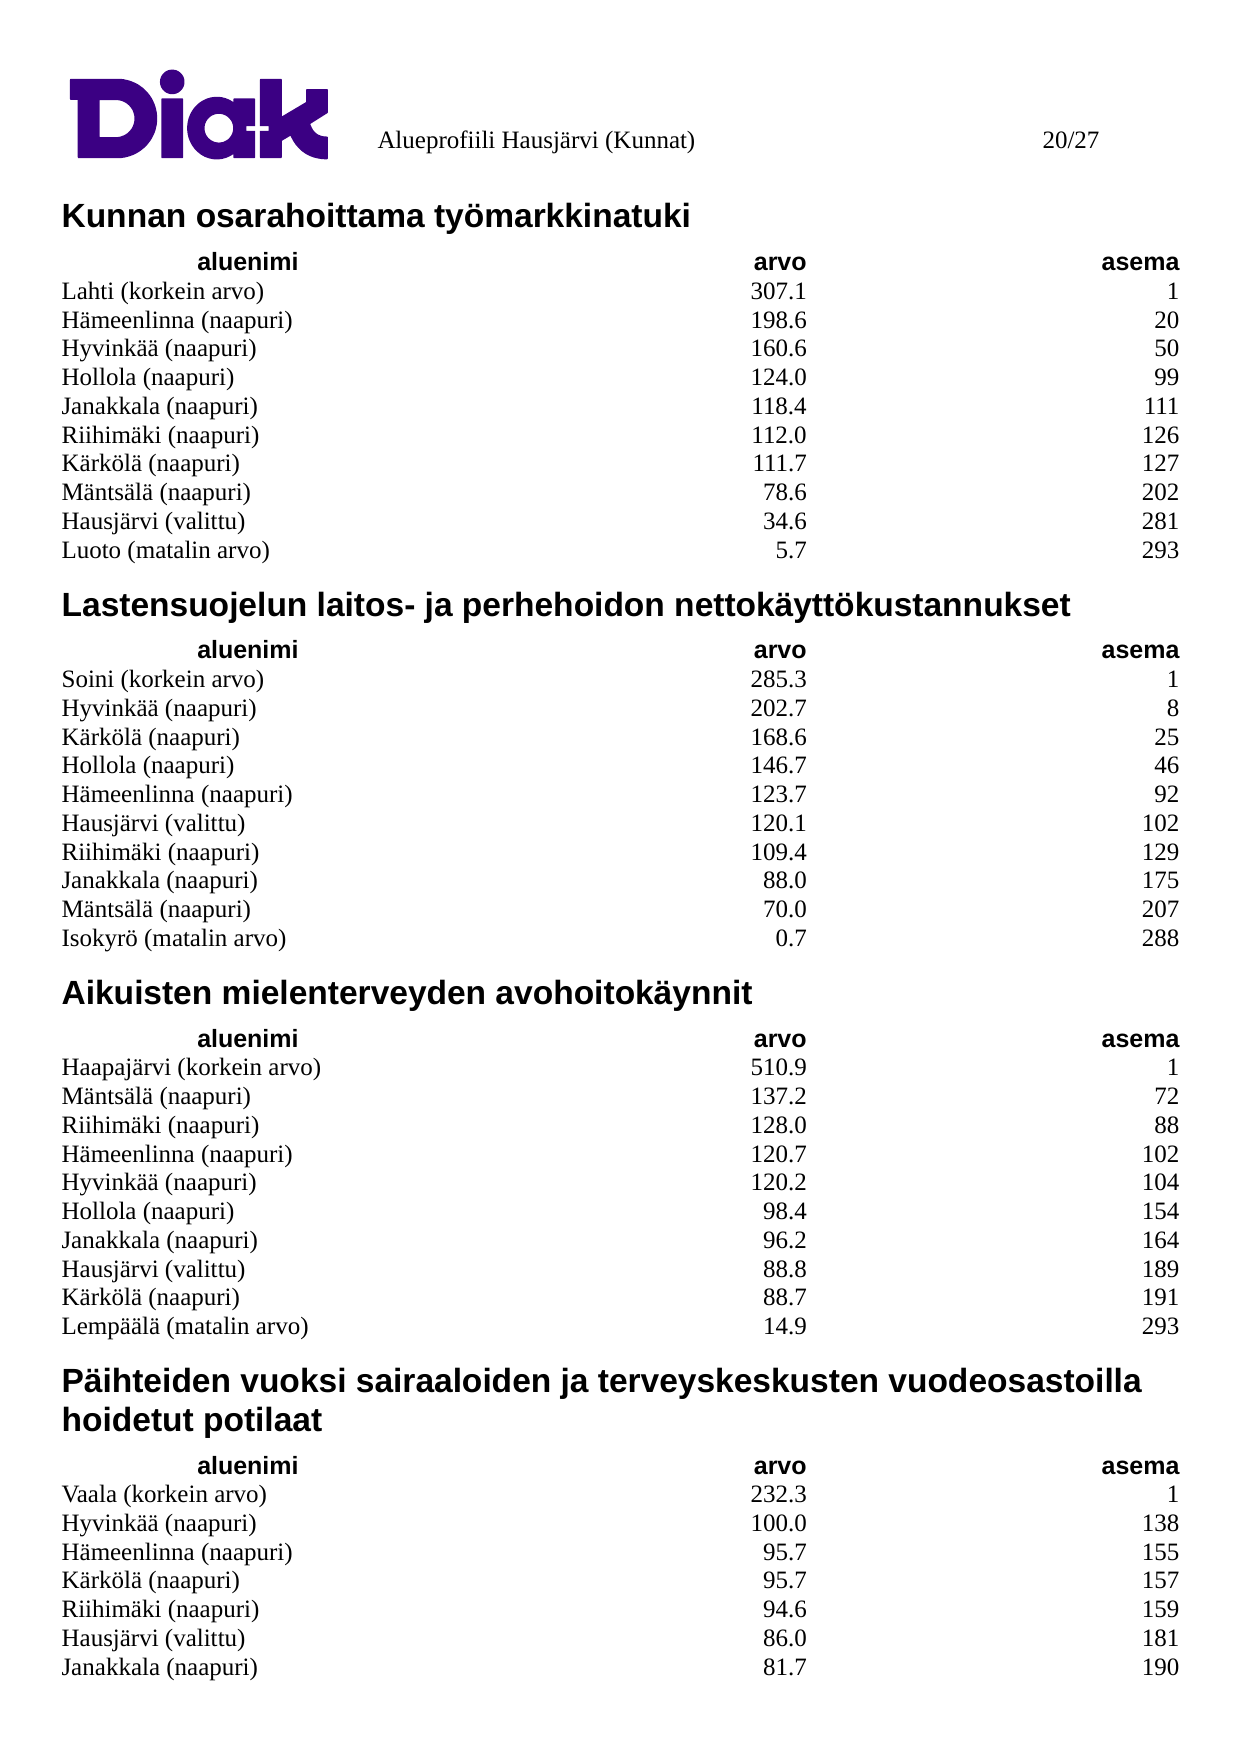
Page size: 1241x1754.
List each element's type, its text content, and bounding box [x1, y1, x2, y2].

table_cell 281 [806, 506, 1179, 535]
table_cell Isokyrö (matalin arvo) [61, 923, 434, 952]
table_cell Hämeenlinna (naapuri) [61, 779, 434, 808]
table_cell Riihimäki (naapuri) [61, 1110, 434, 1139]
table_cell 155 [806, 1537, 1179, 1566]
table_cell 46 [806, 751, 1179, 779]
table_cell 25 [806, 722, 1179, 751]
table_cell Vaala (korkein arvo) [61, 1479, 434, 1508]
table_cell 96.2 [434, 1225, 806, 1254]
table_cell 86.0 [434, 1623, 806, 1652]
table_cell 111 [806, 391, 1179, 420]
table_cell Hämeenlinna (naapuri) [61, 305, 434, 333]
table_cell Hyvinkää (naapuri) [61, 1508, 434, 1537]
table_cell 128.0 [434, 1110, 806, 1139]
table_cell 72 [806, 1081, 1179, 1110]
table_cell Lempäälä (matalin arvo) [61, 1311, 434, 1340]
table_cell 5.7 [434, 535, 806, 563]
table_cell Hausjärvi (valittu) [61, 1623, 434, 1652]
table_cell 293 [806, 1311, 1179, 1340]
table_cell 78.6 [434, 477, 806, 506]
table_cell 137.2 [434, 1081, 806, 1110]
table_cell 88.7 [434, 1283, 806, 1311]
table_cell 100.0 [434, 1508, 806, 1537]
table_cell Hausjärvi (valittu) [61, 808, 434, 837]
table_cell Mäntsälä (naapuri) [61, 477, 434, 506]
table_cell 202 [806, 477, 1179, 506]
table_cell 1 [806, 1053, 1179, 1081]
table_cell 81.7 [434, 1652, 806, 1681]
table_cell 95.7 [434, 1537, 806, 1566]
table_cell Haapajärvi (korkein arvo) [61, 1053, 434, 1081]
table_cell Luoto (matalin arvo) [61, 535, 434, 563]
table_header asema [806, 247, 1179, 276]
subtitle Lastensuojelun laitos- ja perhehoidon nettokäyttökustannukset [61, 584, 1179, 623]
table_cell 202.7 [434, 693, 806, 722]
table_cell 293 [806, 535, 1179, 563]
table_header asema [806, 636, 1179, 664]
table_cell Hyvinkää (naapuri) [61, 693, 434, 722]
table_cell 1 [806, 664, 1179, 693]
table_cell 307.1 [434, 276, 806, 305]
table_header arvo [434, 1451, 806, 1479]
table_cell 111.7 [434, 449, 806, 477]
table_cell Kärkölä (naapuri) [61, 1283, 434, 1311]
table_cell Hollola (naapuri) [61, 1196, 434, 1225]
table_header asema [806, 1451, 1179, 1479]
table_cell 34.6 [434, 506, 806, 535]
table_cell 189 [806, 1254, 1179, 1282]
subtitle Kunnan osarahoittama työmarkkinatuki [61, 196, 1179, 235]
table_cell 154 [806, 1196, 1179, 1225]
table_cell 120.1 [434, 808, 806, 837]
table_cell 14.9 [434, 1311, 806, 1340]
table_header aluenimi [61, 247, 434, 276]
table_header asema [806, 1024, 1179, 1052]
table_cell 123.7 [434, 779, 806, 808]
table_cell Hollola (naapuri) [61, 362, 434, 391]
table_cell 88 [806, 1110, 1179, 1139]
table_cell Mäntsälä (naapuri) [61, 1081, 434, 1110]
table_cell 146.7 [434, 751, 806, 779]
table_cell 510.9 [434, 1053, 806, 1081]
table_cell 0.7 [434, 923, 806, 952]
table_cell Hämeenlinna (naapuri) [61, 1537, 434, 1566]
table_cell 127 [806, 449, 1179, 477]
table_cell Hyvinkää (naapuri) [61, 1168, 434, 1196]
table_cell 92 [806, 779, 1179, 808]
table_cell Hollola (naapuri) [61, 751, 434, 779]
table_cell 88.8 [434, 1254, 806, 1282]
table_cell Riihimäki (naapuri) [61, 837, 434, 866]
table_cell 129 [806, 837, 1179, 866]
table_header aluenimi [61, 1451, 434, 1479]
table_cell 109.4 [434, 837, 806, 866]
table_cell Janakkala (naapuri) [61, 866, 434, 894]
subtitle Aikuisten mielenterveyden avohoitokäynnit [61, 973, 1179, 1011]
table_header arvo [434, 1024, 806, 1052]
table_cell 160.6 [434, 334, 806, 362]
table_cell 159 [806, 1594, 1179, 1623]
table_cell Riihimäki (naapuri) [61, 1594, 434, 1623]
table_cell 164 [806, 1225, 1179, 1254]
table_cell Hämeenlinna (naapuri) [61, 1139, 434, 1167]
table_cell 124.0 [434, 362, 806, 391]
table_cell 102 [806, 808, 1179, 837]
table_cell Janakkala (naapuri) [61, 1225, 434, 1254]
table_cell Janakkala (naapuri) [61, 391, 434, 420]
table_cell 157 [806, 1566, 1179, 1594]
table_cell 181 [806, 1623, 1179, 1652]
table_cell Kärkölä (naapuri) [61, 449, 434, 477]
table_cell Riihimäki (naapuri) [61, 420, 434, 448]
table_cell 198.6 [434, 305, 806, 333]
table_cell 112.0 [434, 420, 806, 448]
table_header arvo [434, 247, 806, 276]
table_cell 95.7 [434, 1566, 806, 1594]
table_cell Kärkölä (naapuri) [61, 1566, 434, 1594]
table_cell 118.4 [434, 391, 806, 420]
table_cell Soini (korkein arvo) [61, 664, 434, 693]
table_header arvo [434, 636, 806, 664]
table_cell Lahti (korkein arvo) [61, 276, 434, 305]
table_cell 1 [806, 1479, 1179, 1508]
table_cell 50 [806, 334, 1179, 362]
table_header aluenimi [61, 1024, 434, 1052]
table_cell 126 [806, 420, 1179, 448]
table_cell 120.2 [434, 1168, 806, 1196]
subtitle Päihteiden vuoksi sairaaloiden ja terveyskeskusten vuodeosastoilla hoidetut potilaat [61, 1361, 1179, 1438]
table_cell Mäntsälä (naapuri) [61, 894, 434, 923]
table_cell 120.7 [434, 1139, 806, 1167]
table_cell Janakkala (naapuri) [61, 1652, 434, 1681]
table_cell 232.3 [434, 1479, 806, 1508]
table_header aluenimi [61, 636, 434, 664]
table_cell 191 [806, 1283, 1179, 1311]
table_cell 288 [806, 923, 1179, 952]
table_cell 8 [806, 693, 1179, 722]
table_cell 94.6 [434, 1594, 806, 1623]
table_cell 1 [806, 276, 1179, 305]
table_cell 138 [806, 1508, 1179, 1537]
table_cell 190 [806, 1652, 1179, 1681]
table_cell Hausjärvi (valittu) [61, 1254, 434, 1282]
table_cell 168.6 [434, 722, 806, 751]
table_cell 70.0 [434, 894, 806, 923]
table_cell 20 [806, 305, 1179, 333]
table_cell Hyvinkää (naapuri) [61, 334, 434, 362]
table_cell 104 [806, 1168, 1179, 1196]
table_cell Kärkölä (naapuri) [61, 722, 434, 751]
table_cell 207 [806, 894, 1179, 923]
table_cell 88.0 [434, 866, 806, 894]
table_cell 102 [806, 1139, 1179, 1167]
table_cell 285.3 [434, 664, 806, 693]
table_cell 98.4 [434, 1196, 806, 1225]
table_cell 99 [806, 362, 1179, 391]
table_cell 175 [806, 866, 1179, 894]
table_cell Hausjärvi (valittu) [61, 506, 434, 535]
